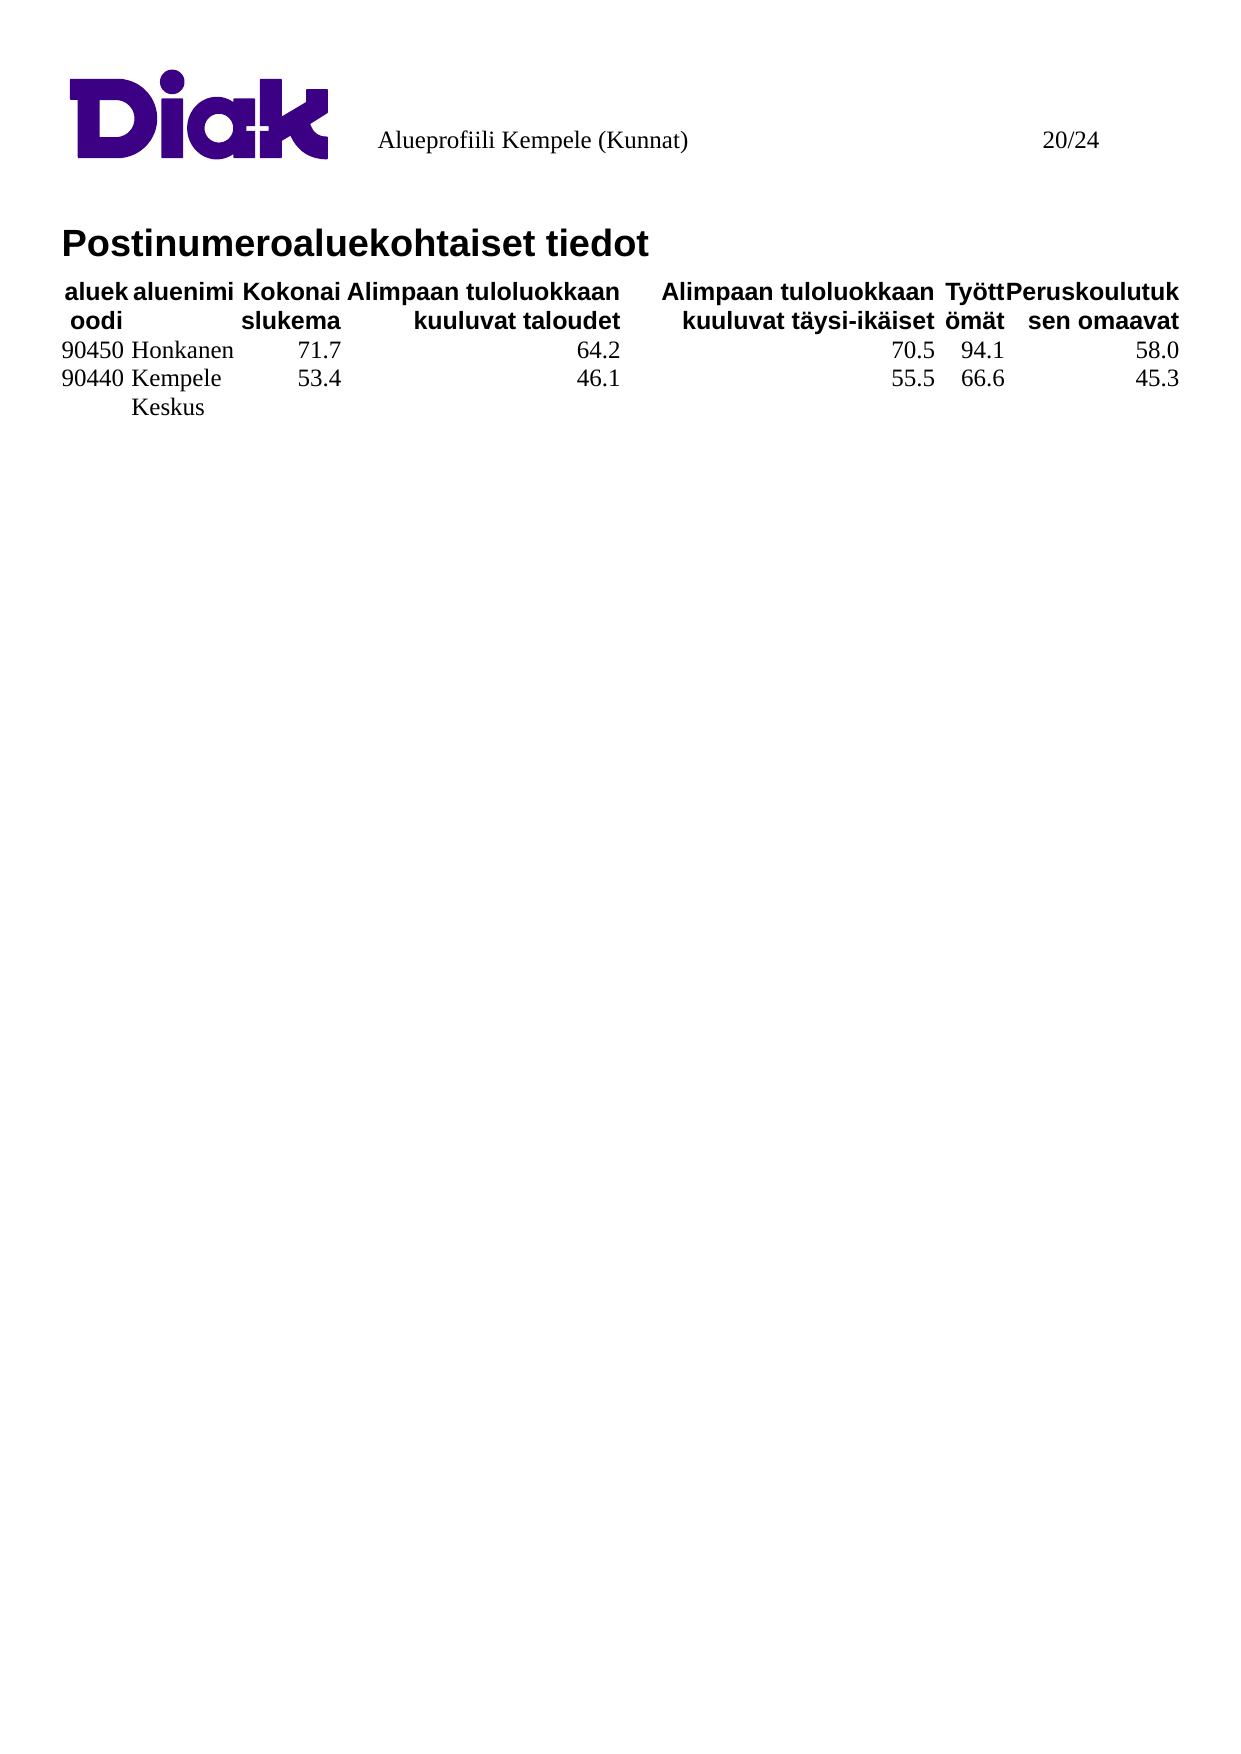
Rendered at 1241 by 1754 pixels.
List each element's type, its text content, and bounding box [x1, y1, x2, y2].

table_cell Honkanen [131, 335, 236, 363]
table_header Peruskoulutuksen omaavat [1004, 277, 1179, 335]
table_cell 90440 [61, 364, 131, 421]
table_cell 58.0 [1004, 335, 1179, 363]
table_header aluekoodi [61, 277, 131, 335]
table_header Kokonaislukema [236, 277, 341, 335]
table_cell 66.6 [935, 364, 1004, 421]
table_cell 64.2 [341, 335, 620, 363]
table_header Työttömät [935, 277, 1004, 335]
table_cell Kempele Keskus [131, 364, 236, 421]
subtitle Postinumeroaluekohtaiset tiedot [61, 221, 1179, 265]
table_cell 53.4 [236, 364, 341, 421]
table_cell 90450 [61, 335, 131, 363]
table_header Alimpaan tuloluokkaan kuuluvat täysi-ikäiset [620, 277, 934, 335]
table_header Alimpaan tuloluokkaan kuuluvat taloudet [341, 277, 620, 335]
table_cell 71.7 [236, 335, 341, 363]
table_cell 55.5 [620, 364, 934, 421]
table_header aluenimi [131, 277, 236, 335]
table_cell 70.5 [620, 335, 934, 363]
table_cell 46.1 [341, 364, 620, 421]
table_cell 94.1 [935, 335, 1004, 363]
table_cell 45.3 [1004, 364, 1179, 421]
